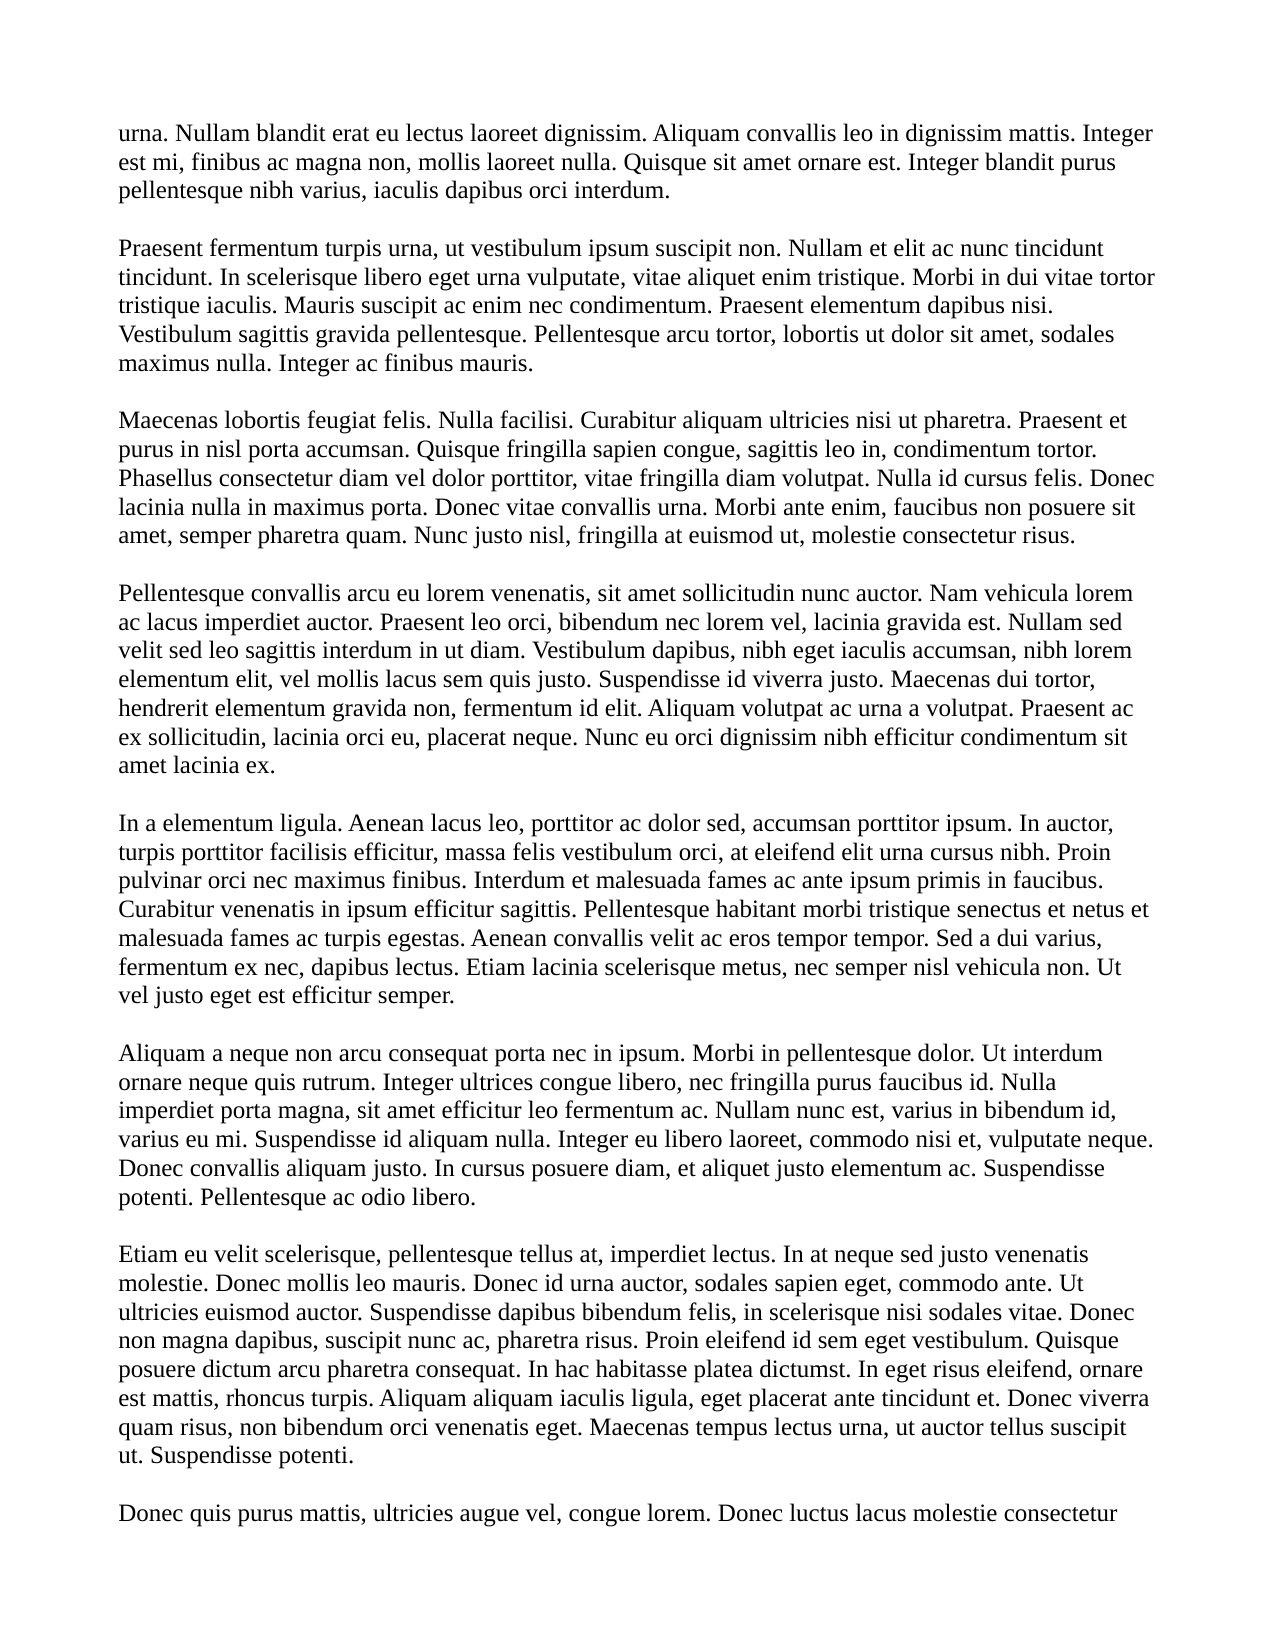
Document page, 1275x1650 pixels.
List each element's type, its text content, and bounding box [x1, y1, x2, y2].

text Donec quis purus mattis, ultricies augue vel, congue lorem. Donec luctus lacus molestie consectetur [118, 1498, 1157, 1527]
text urna. Nullam blandit erat eu lectus laoreet dignissim. Aliquam convallis leo in dignissim mattis. Integer est mi, finibus ac magna non, mollis laoreet nulla. Quisque sit amet ornare est. Integer blandit purus pellentesque nibh varius, iaculis dapibus orci interdum. [118, 118, 1157, 204]
text In a elementum ligula. Aenean lacus leo, porttitor ac dolor sed, accumsan porttitor ipsum. In auctor, turpis porttitor facilisis efficitur, massa felis vestibulum orci, at eleifend elit urna cursus nibh. Proin pulvinar orci nec maximus finibus. Interdum et malesuada fames ac ante ipsum primis in faucibus. Curabitur venenatis in ipsum efficitur sagittis. Pellentesque habitant morbi tristique senectus et netus et malesuada fames ac turpis egestas. Aenean convallis velit ac eros tempor tempor. Sed a dui varius, fermentum ex nec, dapibus lectus. Etiam lacinia scelerisque metus, nec semper nisl vehicula non. Ut vel justo eget est efficitur semper. [118, 808, 1157, 1009]
text Etiam eu velit scelerisque, pellentesque tellus at, imperdiet lectus. In at neque sed justo venenatis molestie. Donec mollis leo mauris. Donec id urna auctor, sodales sapien eget, commodo ante. Ut ultricies euismod auctor. Suspendisse dapibus bibendum felis, in scelerisque nisi sodales vitae. Donec non magna dapibus, suscipit nunc ac, pharetra risus. Proin eleifend id sem eget vestibulum. Quisque posuere dictum arcu pharetra consequat. In hac habitasse platea dictumst. In eget risus eleifend, ornare est mattis, rhoncus turpis. Aliquam aliquam iaculis ligula, eget placerat ante tincidunt et. Donec viverra quam risus, non bibendum orci venenatis eget. Maecenas tempus lectus urna, ut auctor tellus suscipit ut. Suspendisse potenti. [118, 1239, 1157, 1469]
text Praesent fermentum turpis urna, ut vestibulum ipsum suscipit non. Nullam et elit ac nunc tincidunt tincidunt. In scelerisque libero eget urna vulputate, vitae aliquet enim tristique. Morbi in dui vitae tortor tristique iaculis. Mauris suscipit ac enim nec condimentum. Praesent elementum dapibus nisi. Vestibulum sagittis gravida pellentesque. Pellentesque arcu tortor, lobortis ut dolor sit amet, sodales maximus nulla. Integer ac finibus mauris. [118, 233, 1157, 377]
text Maecenas lobortis feugiat felis. Nulla facilisi. Curabitur aliquam ultricies nisi ut pharetra. Praesent et purus in nisl porta accumsan. Quisque fringilla sapien congue, sagittis leo in, condimentum tortor. Phasellus consectetur diam vel dolor porttitor, vitae fringilla diam volutpat. Nulla id cursus felis. Donec lacinia nulla in maximus porta. Donec vitae convallis urna. Morbi ante enim, faucibus non posuere sit amet, semper pharetra quam. Nunc justo nisl, fringilla at euismod ut, molestie consectetur risus. [118, 406, 1157, 549]
text Aliquam a neque non arcu consequat porta nec in ipsum. Morbi in pellentesque dolor. Ut interdum ornare neque quis rutrum. Integer ultrices congue libero, nec fringilla purus faucibus id. Nulla imperdiet porta magna, sit amet efficitur leo fermentum ac. Nullam nunc est, varius in bibendum id, varius eu mi. Suspendisse id aliquam nulla. Integer eu libero laoreet, commodo nisi et, vulputate neque. Donec convallis aliquam justo. In cursus posuere diam, et aliquet justo elementum ac. Suspendisse potenti. Pellentesque ac odio libero. [118, 1038, 1157, 1211]
text Pellentesque convallis arcu eu lorem venenatis, sit amet sollicitudin nunc auctor. Nam vehicula lorem ac lacus imperdiet auctor. Praesent leo orci, bibendum nec lorem vel, lacinia gravida est. Nullam sed velit sed leo sagittis interdum in ut diam. Vestibulum dapibus, nibh eget iaculis accumsan, nibh lorem elementum elit, vel mollis lacus sem quis justo. Suspendisse id viverra justo. Maecenas dui tortor, hendrerit elementum gravida non, fermentum id elit. Aliquam volutpat ac urna a volutpat. Praesent ac ex sollicitudin, lacinia orci eu, placerat neque. Nunc eu orci dignissim nibh efficitur condimentum sit amet lacinia ex. [118, 578, 1157, 779]
